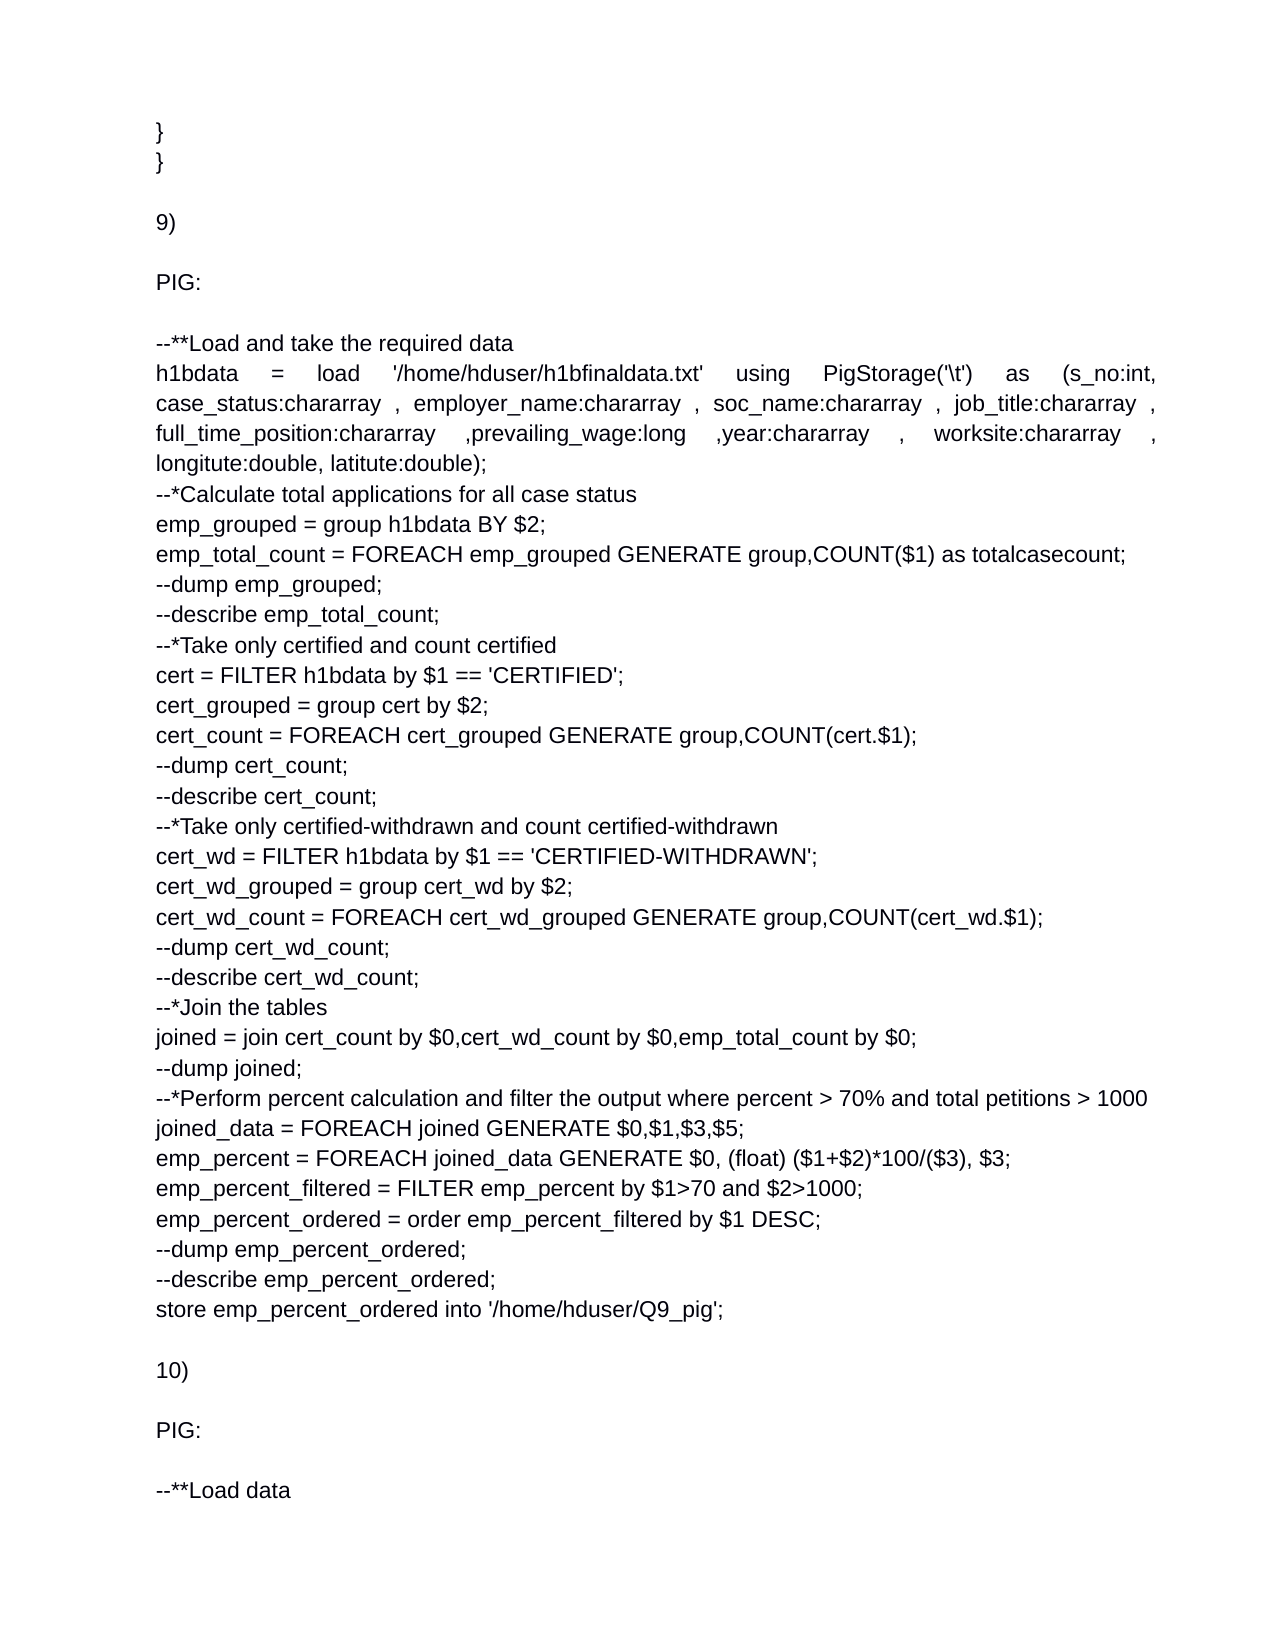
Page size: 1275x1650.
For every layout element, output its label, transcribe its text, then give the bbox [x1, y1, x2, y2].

text --*Join the tables [156, 994, 1157, 1021]
text cert_wd = FILTER h1bdata by $1 == 'CERTIFIED-WITHDRAWN'; [156, 843, 1157, 869]
text --*Perform percent calculation and filter the output where percent > 70% and total petitions > 1000 [156, 1085, 1157, 1111]
text --**Load and take the required data [156, 329, 1157, 356]
text 10) [156, 1357, 1157, 1383]
text cert_wd_grouped = group cert_wd by $2; [156, 873, 1157, 900]
text --dump emp_percent_ordered; [156, 1236, 1157, 1262]
text --describe emp_percent_ordered; [156, 1266, 1157, 1292]
text --*Take only certified and count certified [156, 632, 1157, 658]
text cert_grouped = group cert by $2; [156, 692, 1157, 718]
text cert_count = FOREACH cert_grouped GENERATE group,COUNT(cert.$1); [156, 722, 1157, 749]
text --dump cert_wd_count; [156, 934, 1157, 960]
text emp_percent_filtered = FILTER emp_percent by $1>70 and $2>1000; [156, 1175, 1157, 1202]
text cert = FILTER h1bdata by $1 == 'CERTIFIED'; [156, 662, 1157, 688]
text --describe cert_wd_count; [156, 964, 1157, 990]
text PIG: [156, 269, 1157, 296]
text } [156, 118, 1157, 144]
text joined_data = FOREACH joined GENERATE $0,$1,$3,$5; [156, 1115, 1157, 1141]
text --dump cert_count; [156, 752, 1157, 779]
text cert_wd_count = FOREACH cert_wd_grouped GENERATE group,COUNT(cert_wd.$1); [156, 903, 1157, 930]
text PIG: [156, 1417, 1157, 1443]
text store emp_percent_ordered into '/home/hduser/Q9_pig'; [156, 1296, 1157, 1323]
text --dump emp_grouped; [156, 571, 1157, 598]
text --dump joined; [156, 1054, 1157, 1081]
text --describe emp_total_count; [156, 601, 1157, 628]
text --describe cert_count; [156, 783, 1157, 809]
text 9) [156, 209, 1157, 235]
text emp_grouped = group h1bdata BY $2; [156, 511, 1157, 537]
text h1bdata = load '/home/hduser/h1bfinaldata.txt' using PigStorage('\t') as (s_no:int, case_status:chararray , employer_name:chararray , soc_name:chararray , job_title:chararray , full_time_position:chararray ,prevailing_wage:long ,year:chararray , worksite:chararray , longitute:double, latitute:double); [156, 360, 1157, 477]
text emp_total_count = FOREACH emp_grouped GENERATE group,COUNT($1) as totalcasecount; [156, 541, 1157, 567]
text } [156, 148, 1157, 175]
text --*Calculate total applications for all case status [156, 481, 1157, 507]
text --*Take only certified-withdrawn and count certified-withdrawn [156, 813, 1157, 839]
text emp_percent_ordered = order emp_percent_filtered by $1 DESC; [156, 1206, 1157, 1232]
text joined = join cert_count by $0,cert_wd_count by $0,emp_total_count by $0; [156, 1024, 1157, 1051]
text emp_percent = FOREACH joined_data GENERATE $0, (float) ($1+$2)*100/($3), $3; [156, 1145, 1157, 1172]
text --**Load data [156, 1477, 1157, 1504]
